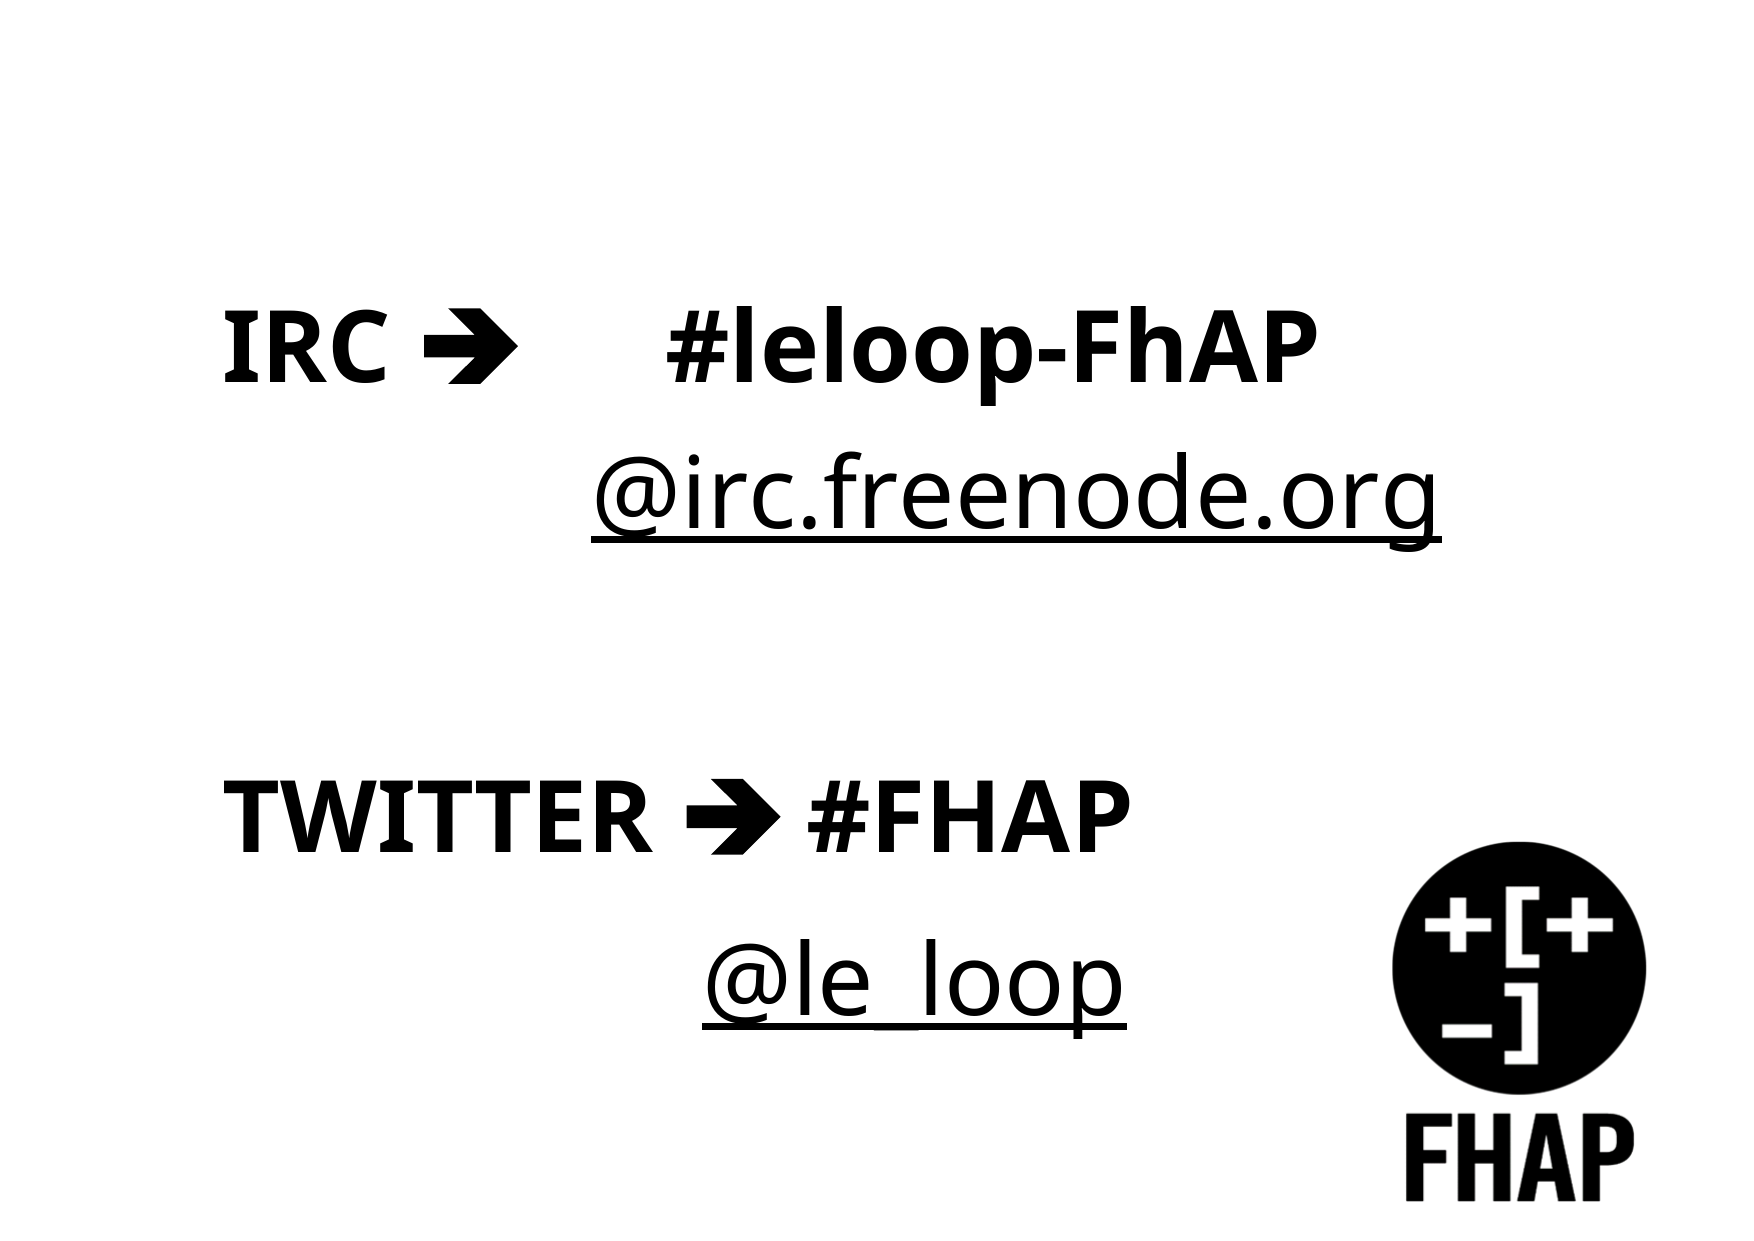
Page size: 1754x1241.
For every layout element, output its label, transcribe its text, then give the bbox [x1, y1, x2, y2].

text @le_loop [150, 908, 1359, 1044]
text TWITTER  #FHAP [150, 746, 1679, 882]
text IRC  #leloop-FhAP @irc.freenode.org [222, 275, 1679, 557]
